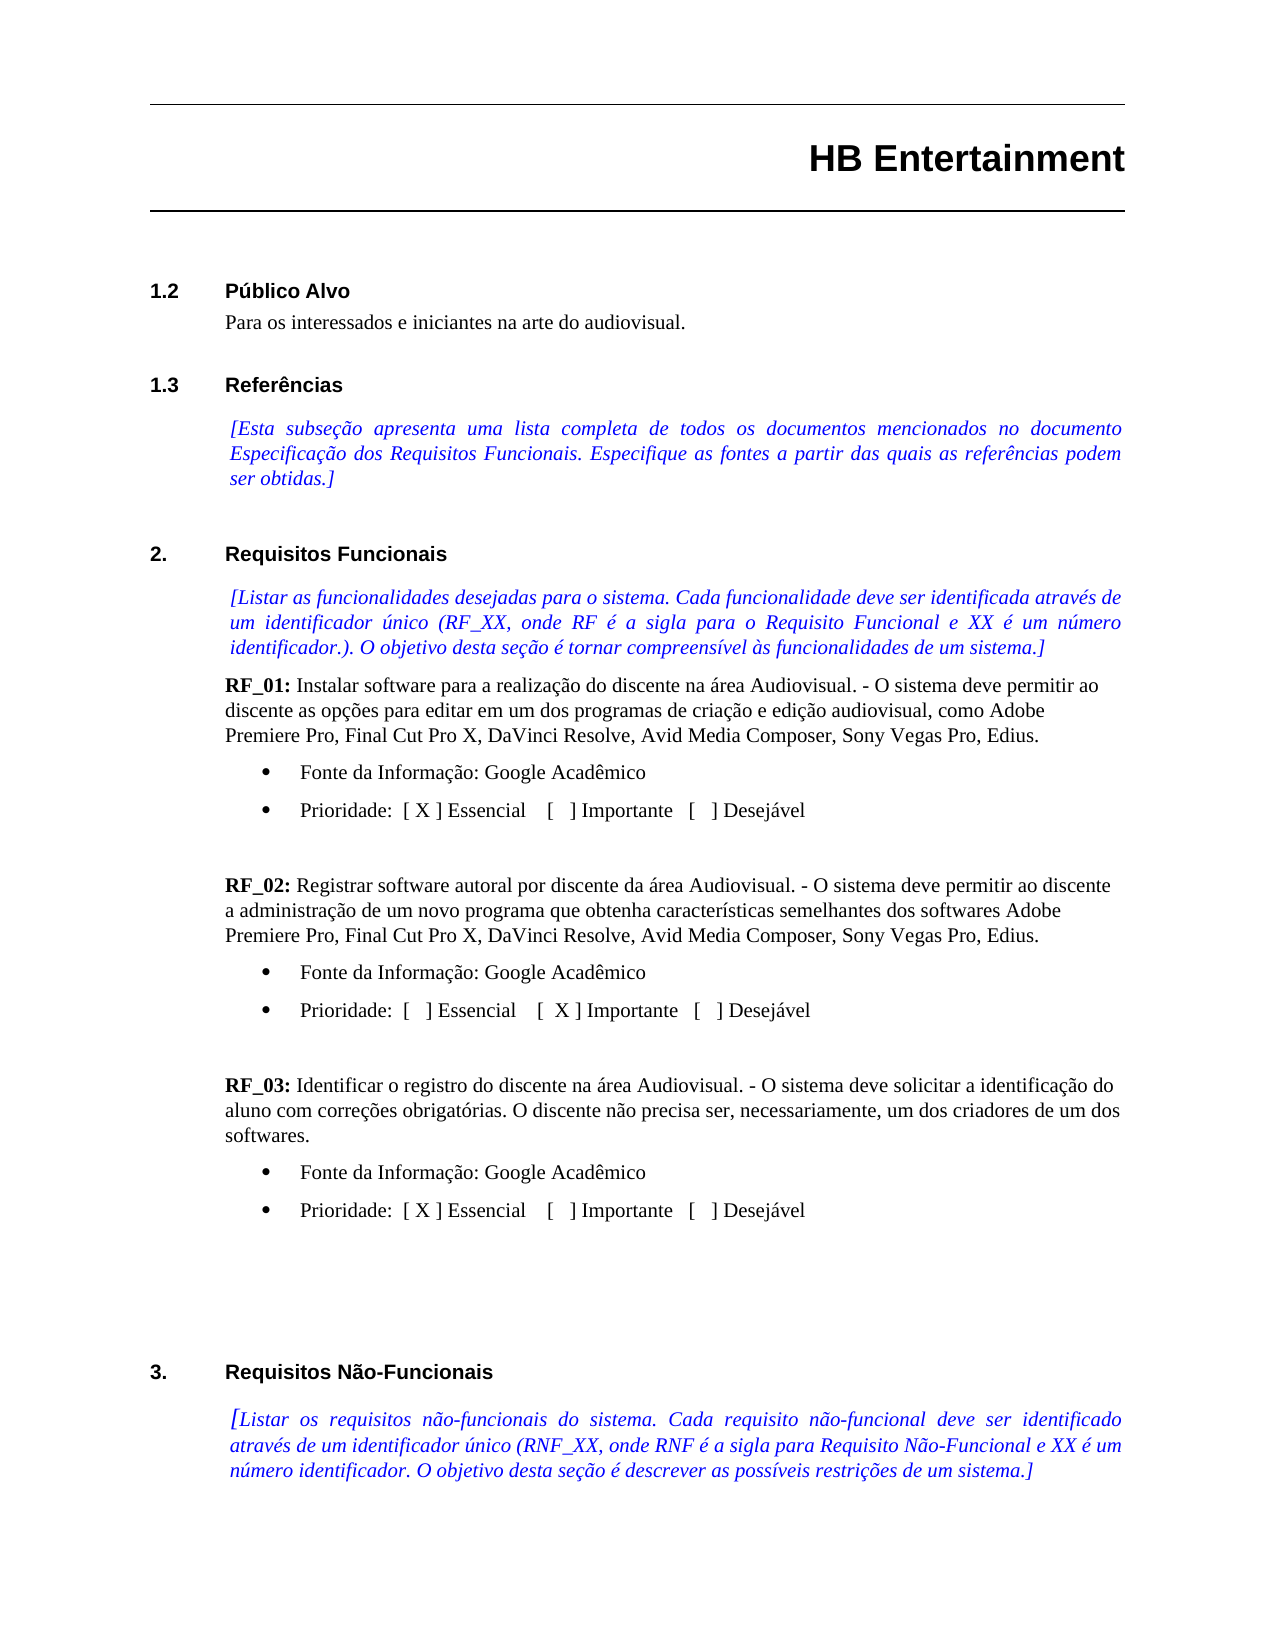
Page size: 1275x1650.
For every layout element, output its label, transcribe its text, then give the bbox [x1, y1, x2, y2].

list Prioridade: [ ] Essencial [ X ] Importante [ ] Desejável [262, 997, 1125, 1022]
list Fonte da Informação: Google Acadêmico [262, 959, 1125, 984]
text RF_02: Registrar software autoral por discente da área Audiovisual. - O sistema deve permitir ao discente a administração de um novo programa que obtenha características semelhantes dos softwares Adobe Premiere Pro, Final Cut Pro X, DaVinci Resolve, Avid Media Composer, Sony Vegas Pro, Edius. [225, 872, 1125, 947]
list Fonte da Informação: Google Acadêmico [262, 759, 1125, 784]
subtitle Referências [150, 372, 1125, 397]
list Prioridade: [ X ] Essencial [ ] Importante [ ] Desejável [262, 1197, 1125, 1222]
text [Listar os requisitos não-funcionais do sistema. Cada requisito não-funcional deve ser identificado através de um identificador único (RNF_XX, onde RNF é a sigla para Requisito Não-Funcional e XX é um número identificador. O objetivo desta seção é descrever as possíveis restrições de um sistema.] [229, 1403, 1125, 1482]
subtitle Requisitos Não-Funcionais [150, 1359, 1125, 1384]
text [Listar as funcionalidades desejadas para o sistema. Cada funcionalidade deve ser identificada através de um identificador único (RF_XX, onde RF é a sigla para o Requisito Funcional e XX é um número identificador.). O objetivo desta seção é tornar compreensível às funcionalidades de um sistema.] [229, 584, 1125, 659]
list Prioridade: [ X ] Essencial [ ] Importante [ ] Desejável [262, 797, 1125, 822]
subtitle Requisitos Funcionais [150, 540, 1125, 565]
subtitle Público Alvo [150, 278, 1125, 303]
text RF_01: Instalar software para a realização do discente na área Audiovisual. - O sistema deve permitir ao discente as opções para editar em um dos programas de criação e edição audiovisual, como Adobe Premiere Pro, Final Cut Pro X, DaVinci Resolve, Avid Media Composer, Sony Vegas Pro, Edius. [225, 672, 1125, 747]
text RF_03: Identificar o registro do discente na área Audiovisual. - O sistema deve solicitar a identificação do aluno com correções obrigatórias. O discente não precisa ser, necessariamente, um dos criadores de um dos softwares. [225, 1072, 1125, 1147]
text [Esta subseção apresenta uma lista completa de todos os documentos mencionados no documento Especificação dos Requisitos Funcionais. Especifique as fontes a partir das quais as referências podem ser obtidas.] [229, 415, 1125, 490]
text Para os interessados e iniciantes na arte do audiovisual. [150, 309, 1125, 334]
list Fonte da Informação: Google Acadêmico [262, 1159, 1125, 1184]
